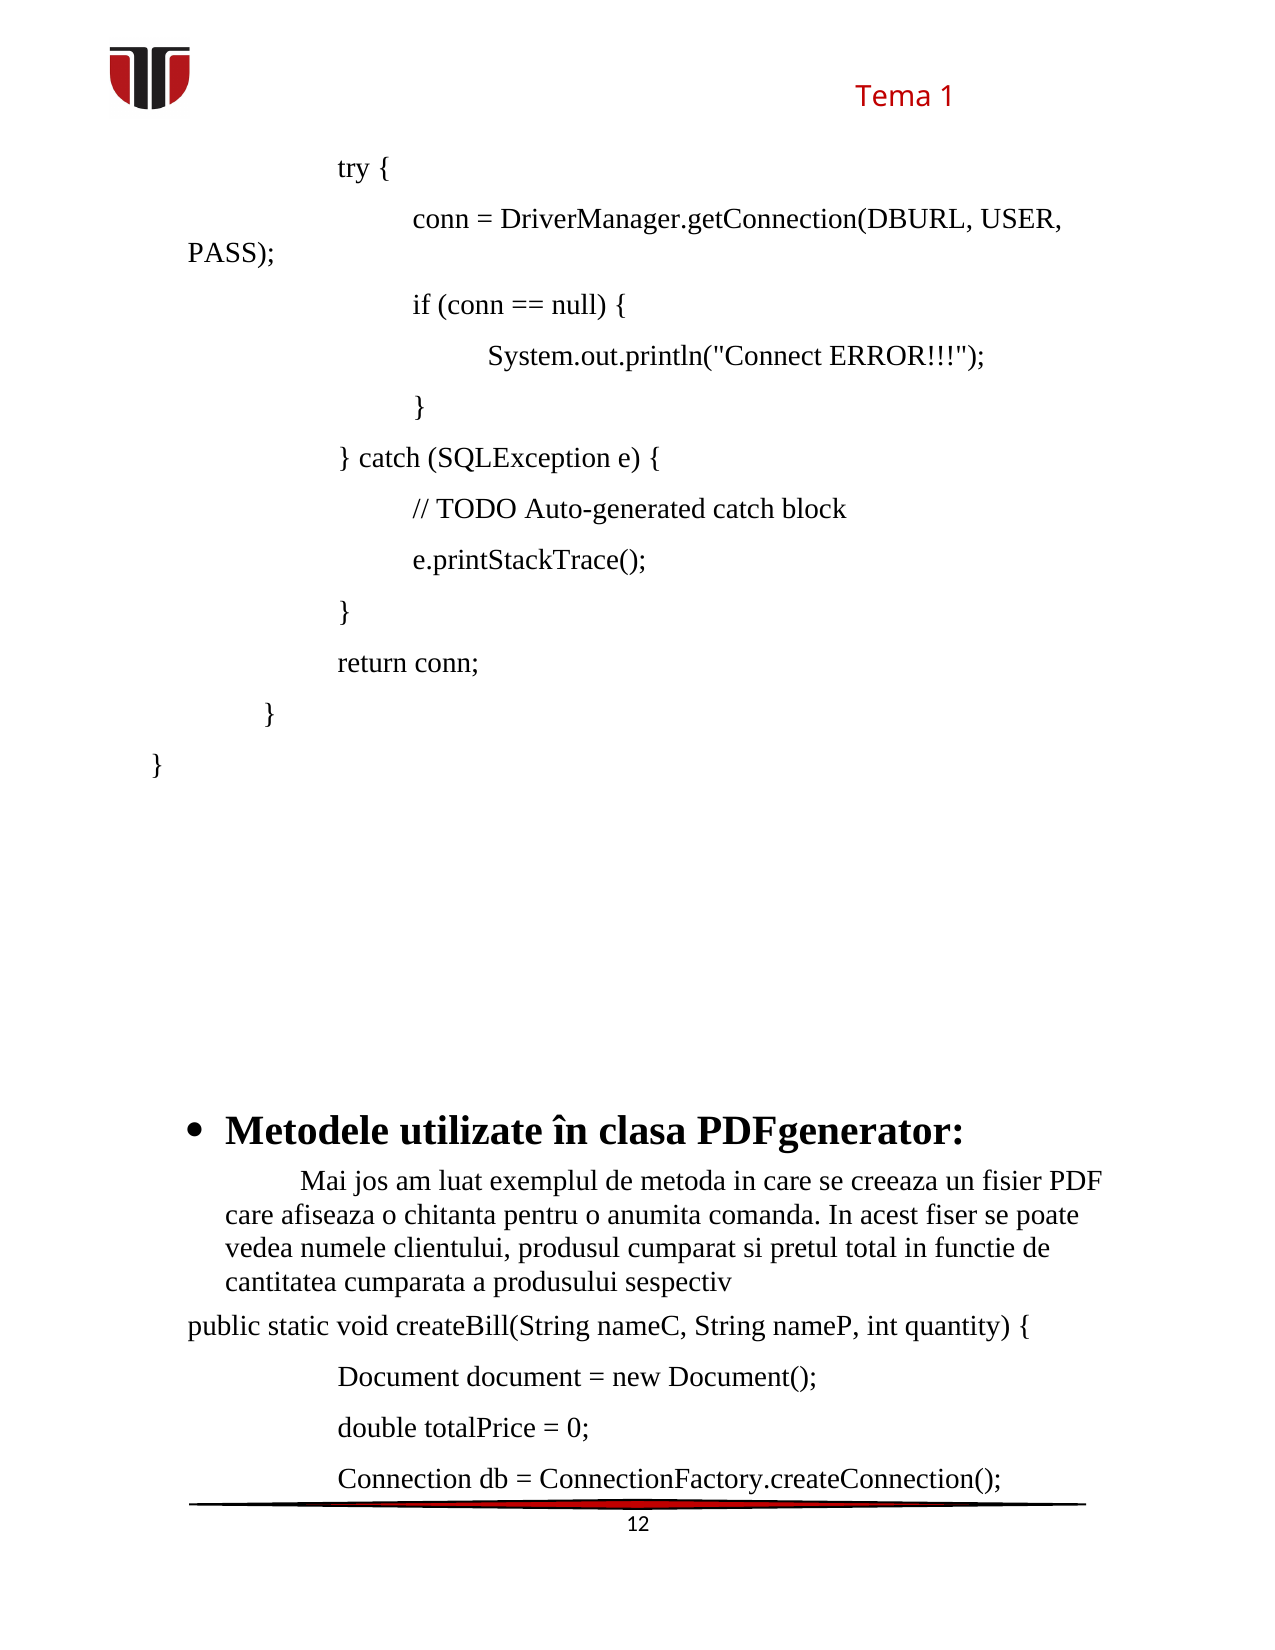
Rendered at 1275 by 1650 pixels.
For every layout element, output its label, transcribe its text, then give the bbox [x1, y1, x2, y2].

text try { [187, 150, 1125, 183]
text Connection db = ConnectionFactory.createConnection(); [187, 1462, 1125, 1495]
text return conn; [187, 645, 1125, 678]
text } [187, 389, 1125, 423]
text // TODO Auto-generated catch block [187, 491, 1125, 525]
text e.printStackTrace(); [187, 542, 1125, 576]
text } [187, 696, 1125, 729]
text System.out.println("Connect ERROR!!!"); [187, 338, 1125, 371]
text if (conn == null) { [187, 287, 1125, 320]
text double totalPrice = 0; [187, 1410, 1125, 1444]
text Document document = new Document(); [187, 1359, 1125, 1393]
text } catch (SQLException e) { [187, 440, 1125, 474]
text public static void createBill(String nameC, String nameP, int quantity) { [187, 1308, 1125, 1342]
text conn = DriverManager.getConnection(DBURL, USER, PASS); [187, 201, 1125, 269]
text } [187, 594, 1125, 627]
text Mai jos am luat exemplul de metoda in care se creeaza un fisier PDF care afiseaza o chitanta pentru o anumita comanda. In acest fiser se poate vedea numele clientului, produsul cumparat si pretul total in functie de cantitatea cumparata a produsului sespectiv [225, 1163, 1125, 1298]
list Metodele utilizate în clasa PDFgenerator: [187, 1105, 1125, 1153]
text } [150, 747, 1125, 781]
